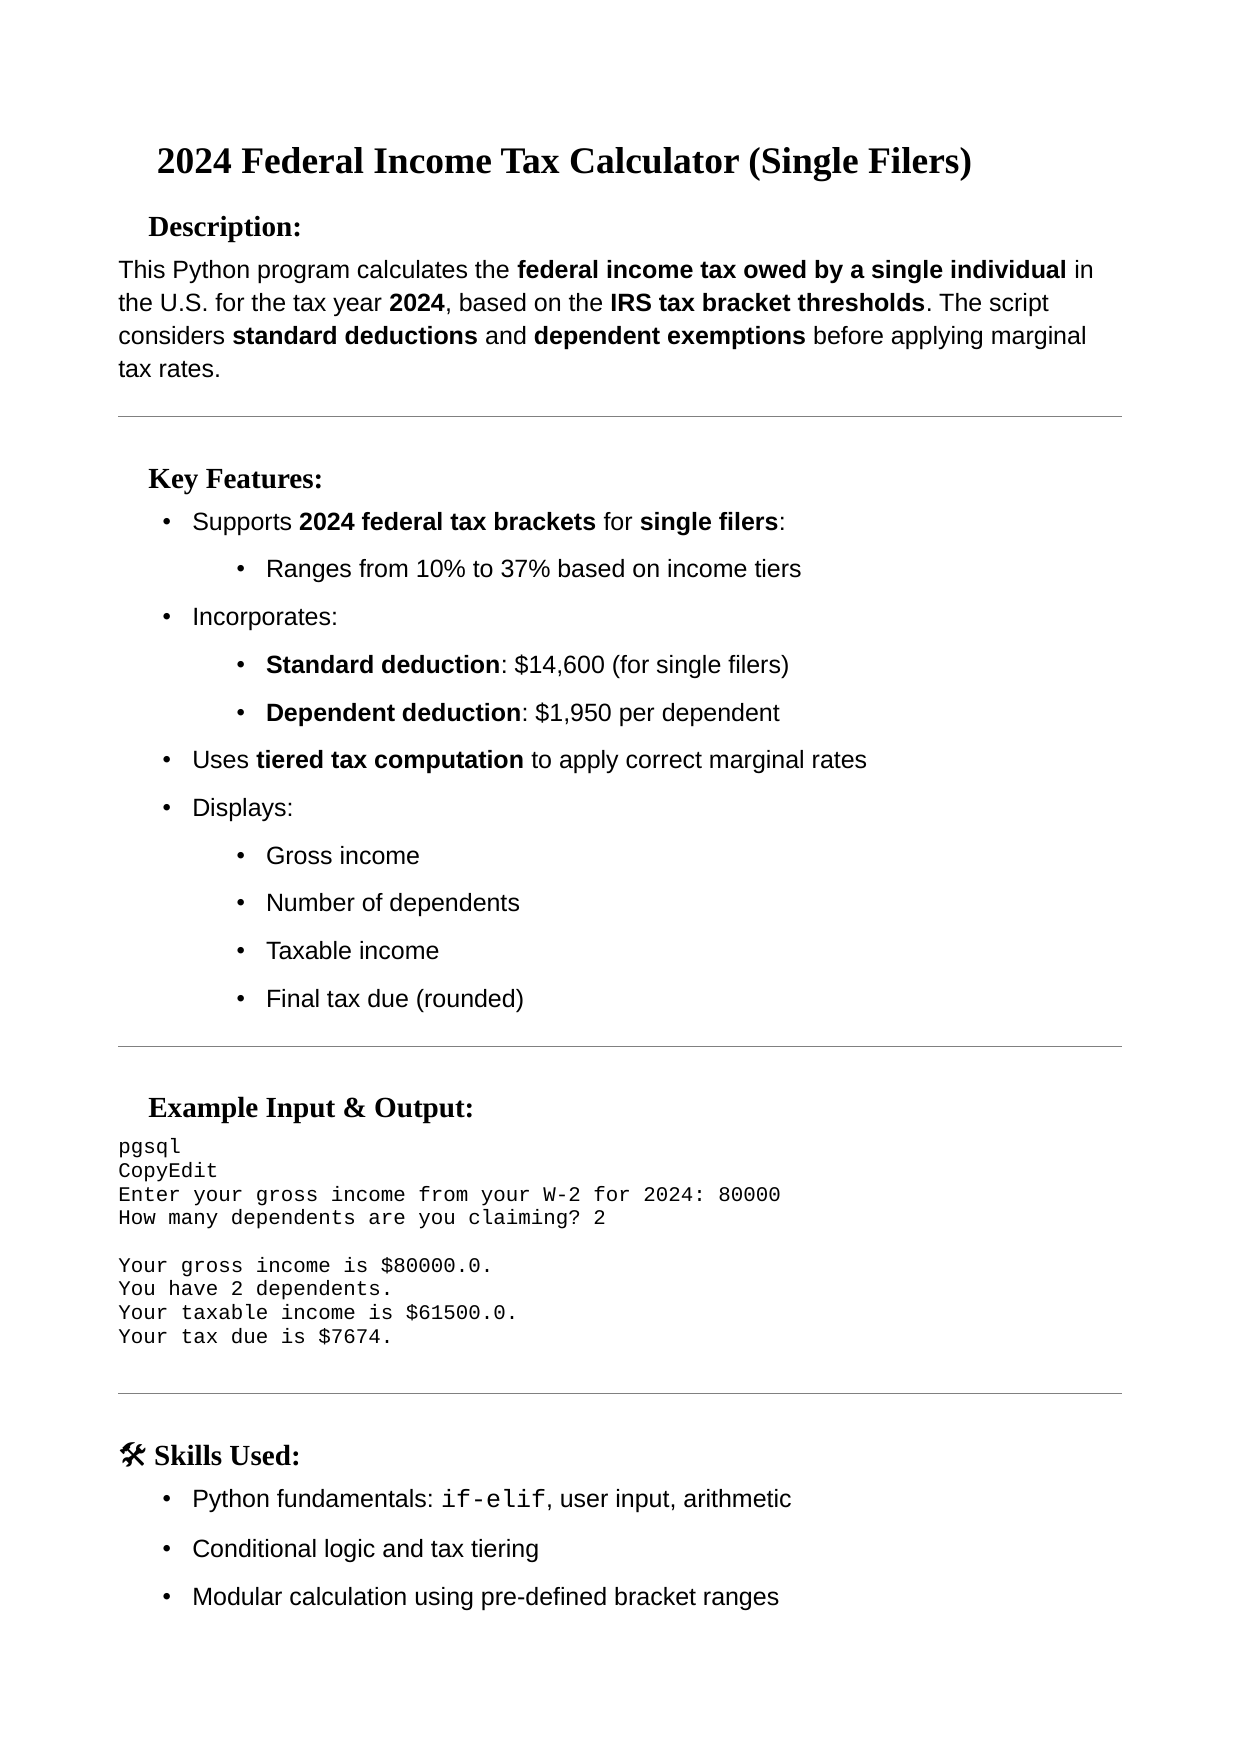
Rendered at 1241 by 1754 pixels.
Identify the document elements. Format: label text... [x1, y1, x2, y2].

list Incorporates: [162, 602, 1122, 631]
text pgsql [118, 1136, 1122, 1160]
list Dependent deduction: $1,950 per dependent [236, 698, 1122, 726]
subtitle 🧾 2024 Federal Income Tax Calculator (Single Filers) [118, 139, 1122, 182]
list Supports 2024 federal tax brackets for single filers: [162, 507, 1122, 536]
text CopyEdit [118, 1160, 1122, 1184]
subtitle 💡 Key Features: [118, 461, 1122, 494]
text You have 2 dependents. [118, 1278, 1122, 1302]
list Ranges from 10% to 37% based on income tiers [236, 554, 1122, 583]
list Python fundamentals: if-elif, user input, arithmetic [162, 1484, 1122, 1514]
list Uses tiered tax computation to apply correct marginal rates [162, 745, 1122, 774]
subtitle 🛠️ Skills Used: [118, 1438, 1122, 1471]
list Conditional logic and tax tiering [162, 1534, 1122, 1563]
list Modular calculation using pre-defined bracket ranges [162, 1581, 1122, 1610]
list Number of dependents [236, 888, 1122, 917]
text Your gross income is $80000.0. [118, 1255, 1122, 1278]
list Displays: [162, 793, 1122, 822]
list Final tax due (rounded) [236, 984, 1122, 1013]
text How many dependents are you claiming? 2 [118, 1207, 1122, 1231]
list Gross income [236, 841, 1122, 869]
list Standard deduction: $14,600 (for single filers) [236, 650, 1122, 679]
text Your tax due is $7674. [118, 1326, 1122, 1349]
text This Python program calculates the federal income tax owed by a single individual in the U.S. for the tax year 2024, based on the IRS tax bracket thresholds. The script considers standard deductions and dependent exemptions before applying marginal tax rates. [118, 255, 1122, 383]
text Enter your gross income from your W-2 for 2024: 80000 [118, 1184, 1122, 1207]
subtitle 🔢 Example Input & Output: [118, 1090, 1122, 1124]
list Taxable income [236, 936, 1122, 965]
text Your taxable income is $61500.0. [118, 1302, 1122, 1326]
subtitle 📌 Description: [118, 209, 1122, 243]
